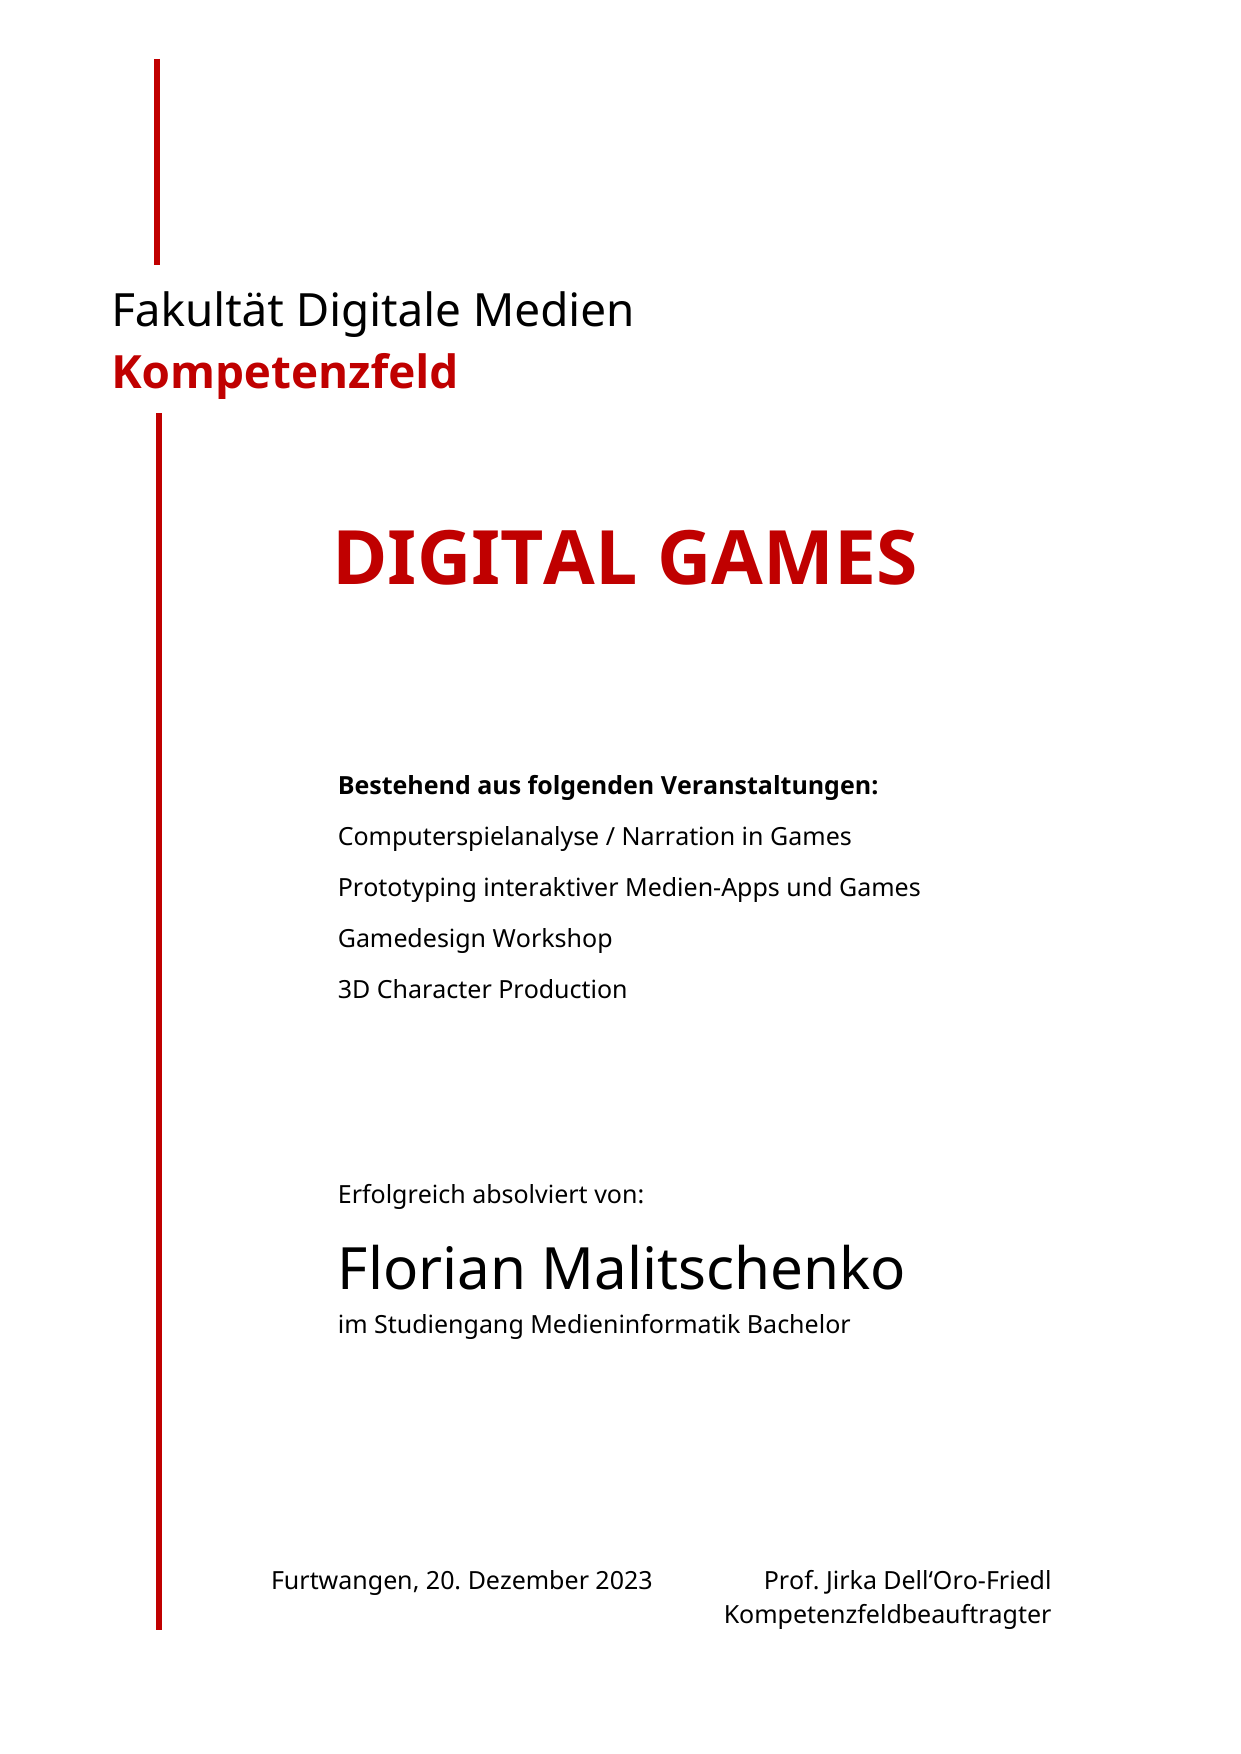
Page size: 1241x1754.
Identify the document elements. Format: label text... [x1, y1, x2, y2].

text im Studiengang Medieninformatik Bachelor [338, 1307, 1095, 1341]
text [111, 504, 156, 607]
text Kompetenzfeld [111, 340, 1190, 402]
text Erfolgreich absolviert von: [338, 1176, 1095, 1210]
text Prototyping interaktiver Medien-Apps und Games [338, 870, 1095, 904]
text Gamedesign Workshop [338, 921, 1095, 955]
text Fakultät Digitale Medien [111, 277, 1190, 340]
text Kompetenzfeldbeauftragter [271, 1596, 1052, 1628]
text Florian Malitschenko [338, 1227, 1095, 1307]
text Bestehend aus folgenden Veranstaltungen: [338, 768, 1095, 802]
text Digital Games [162, 504, 1190, 607]
text Furtwangen, 20. Dezember 2023 Prof. Jirka Dell‘Oro-Friedl [271, 1562, 1052, 1596]
text 3D Character Production [338, 972, 1095, 1006]
text Computerspielanalyse / Narration in Games [338, 819, 1095, 853]
